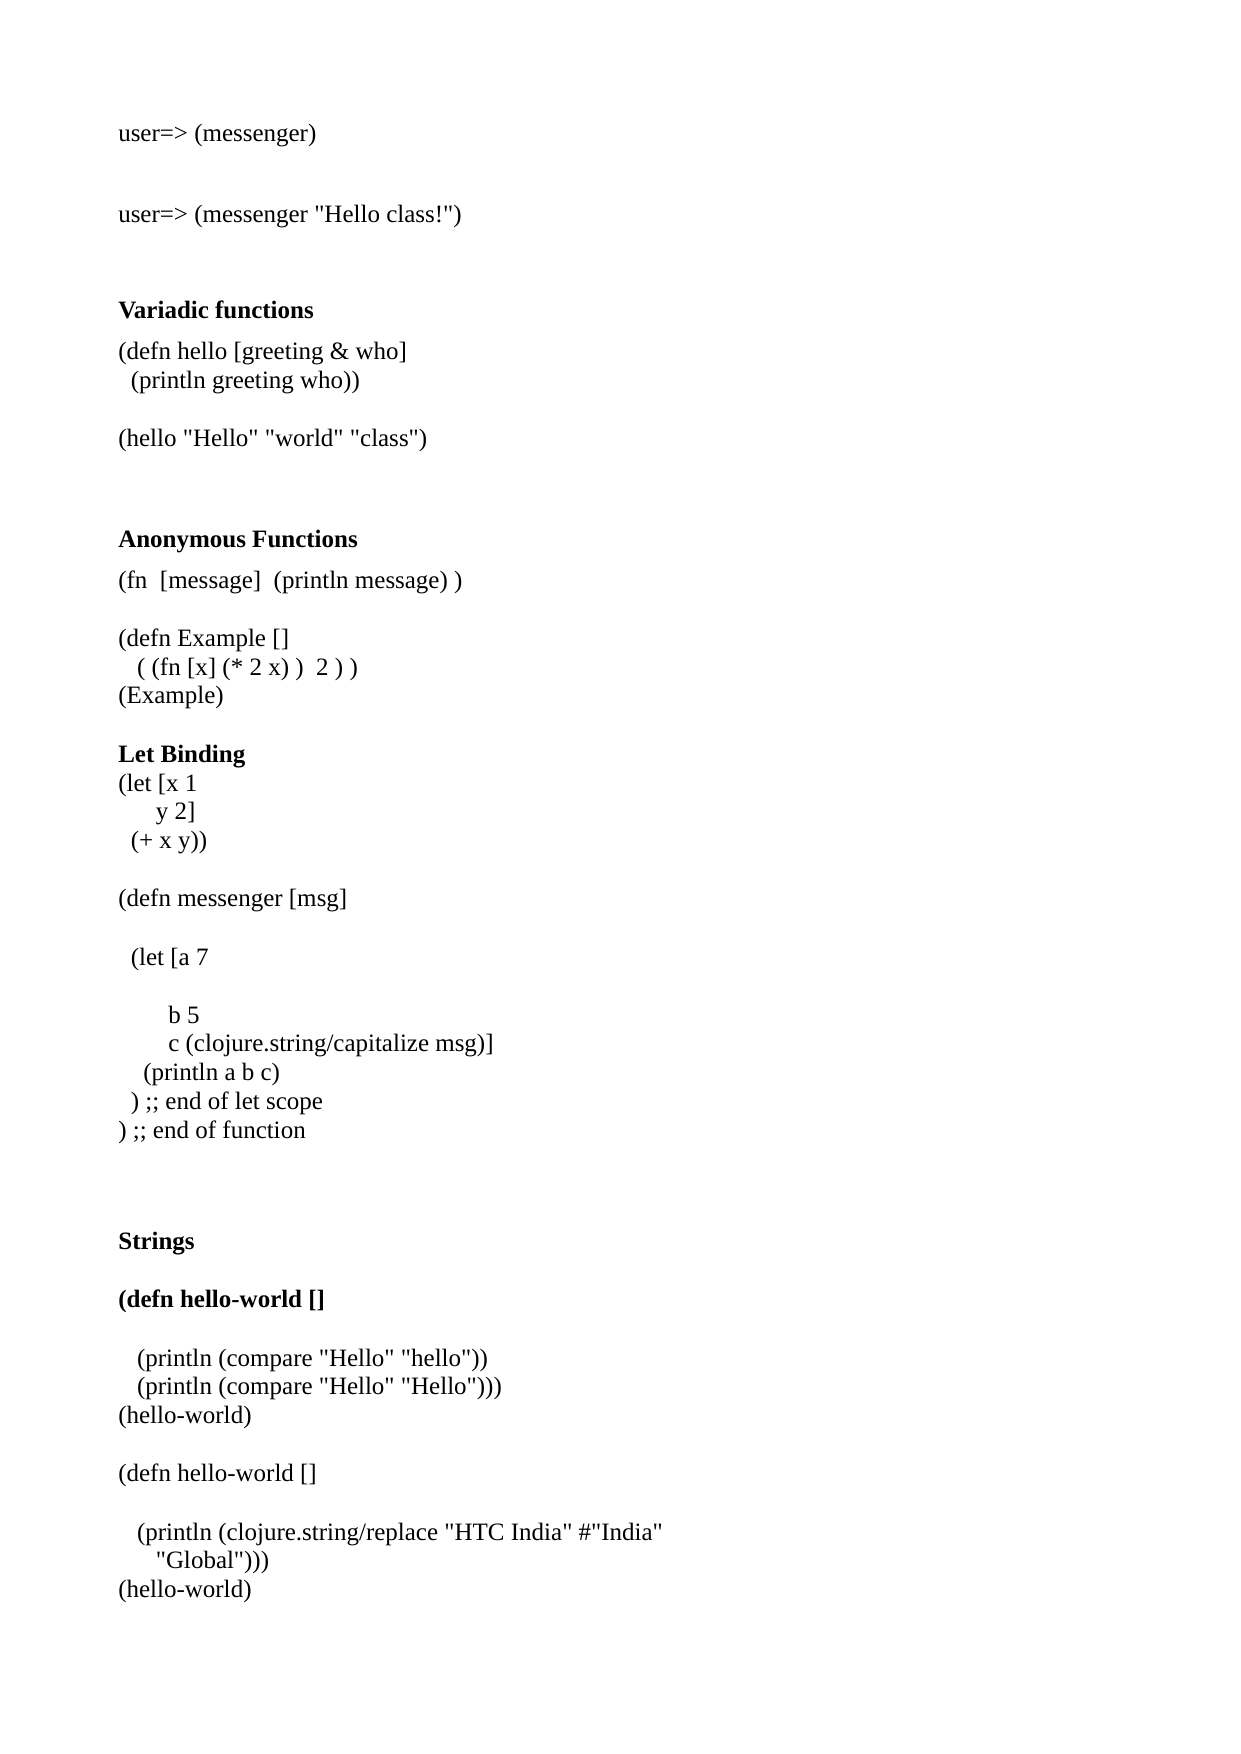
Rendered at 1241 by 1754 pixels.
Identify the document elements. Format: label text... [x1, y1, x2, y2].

text (println (clojure.string/replace "HTC India" #"India" [118, 1517, 1122, 1545]
text ) ;; end of function [118, 1115, 1122, 1143]
text (fn [message] (println message) ) [118, 566, 1122, 594]
text user=> (messenger) [118, 118, 1122, 147]
text (println greeting who)) [118, 365, 1122, 394]
text y 2] [118, 796, 1122, 825]
text (defn hello-world [] [118, 1458, 1122, 1487]
text (hello-world) [118, 1400, 1122, 1429]
text (defn Example [] [118, 623, 1122, 652]
text Strings [118, 1226, 1122, 1255]
text ) ;; end of let scope [118, 1086, 1122, 1115]
text (hello "Hello" "world" "class") [118, 423, 1122, 452]
subtitle Variadic functions [118, 295, 1122, 324]
text (let [x 1 [118, 768, 1122, 796]
text (defn hello [greeting & who] [118, 336, 1122, 365]
text (hello-world) [118, 1574, 1122, 1603]
text (println (compare "Hello" "hello")) [118, 1343, 1122, 1371]
text (println a b c) [118, 1057, 1122, 1086]
text ( (fn [x] (* 2 x) ) 2 ) ) [118, 652, 1122, 681]
text (defn messenger [msg] [118, 883, 1122, 912]
text b 5 [118, 1000, 1122, 1028]
text user=> (messenger "Hello class!") [118, 199, 1122, 228]
text Let Binding [118, 739, 1122, 768]
text (let [a 7 [118, 942, 1122, 970]
subtitle Anonymous Functions [118, 524, 1122, 553]
text (println (compare "Hello" "Hello"))) [118, 1371, 1122, 1400]
text c (clojure.string/capitalize msg)] [118, 1028, 1122, 1057]
text (Example) [118, 681, 1122, 709]
text (defn hello-world [] [118, 1284, 1122, 1313]
text "Global"))) [118, 1545, 1122, 1574]
text (+ x y)) [118, 825, 1122, 854]
